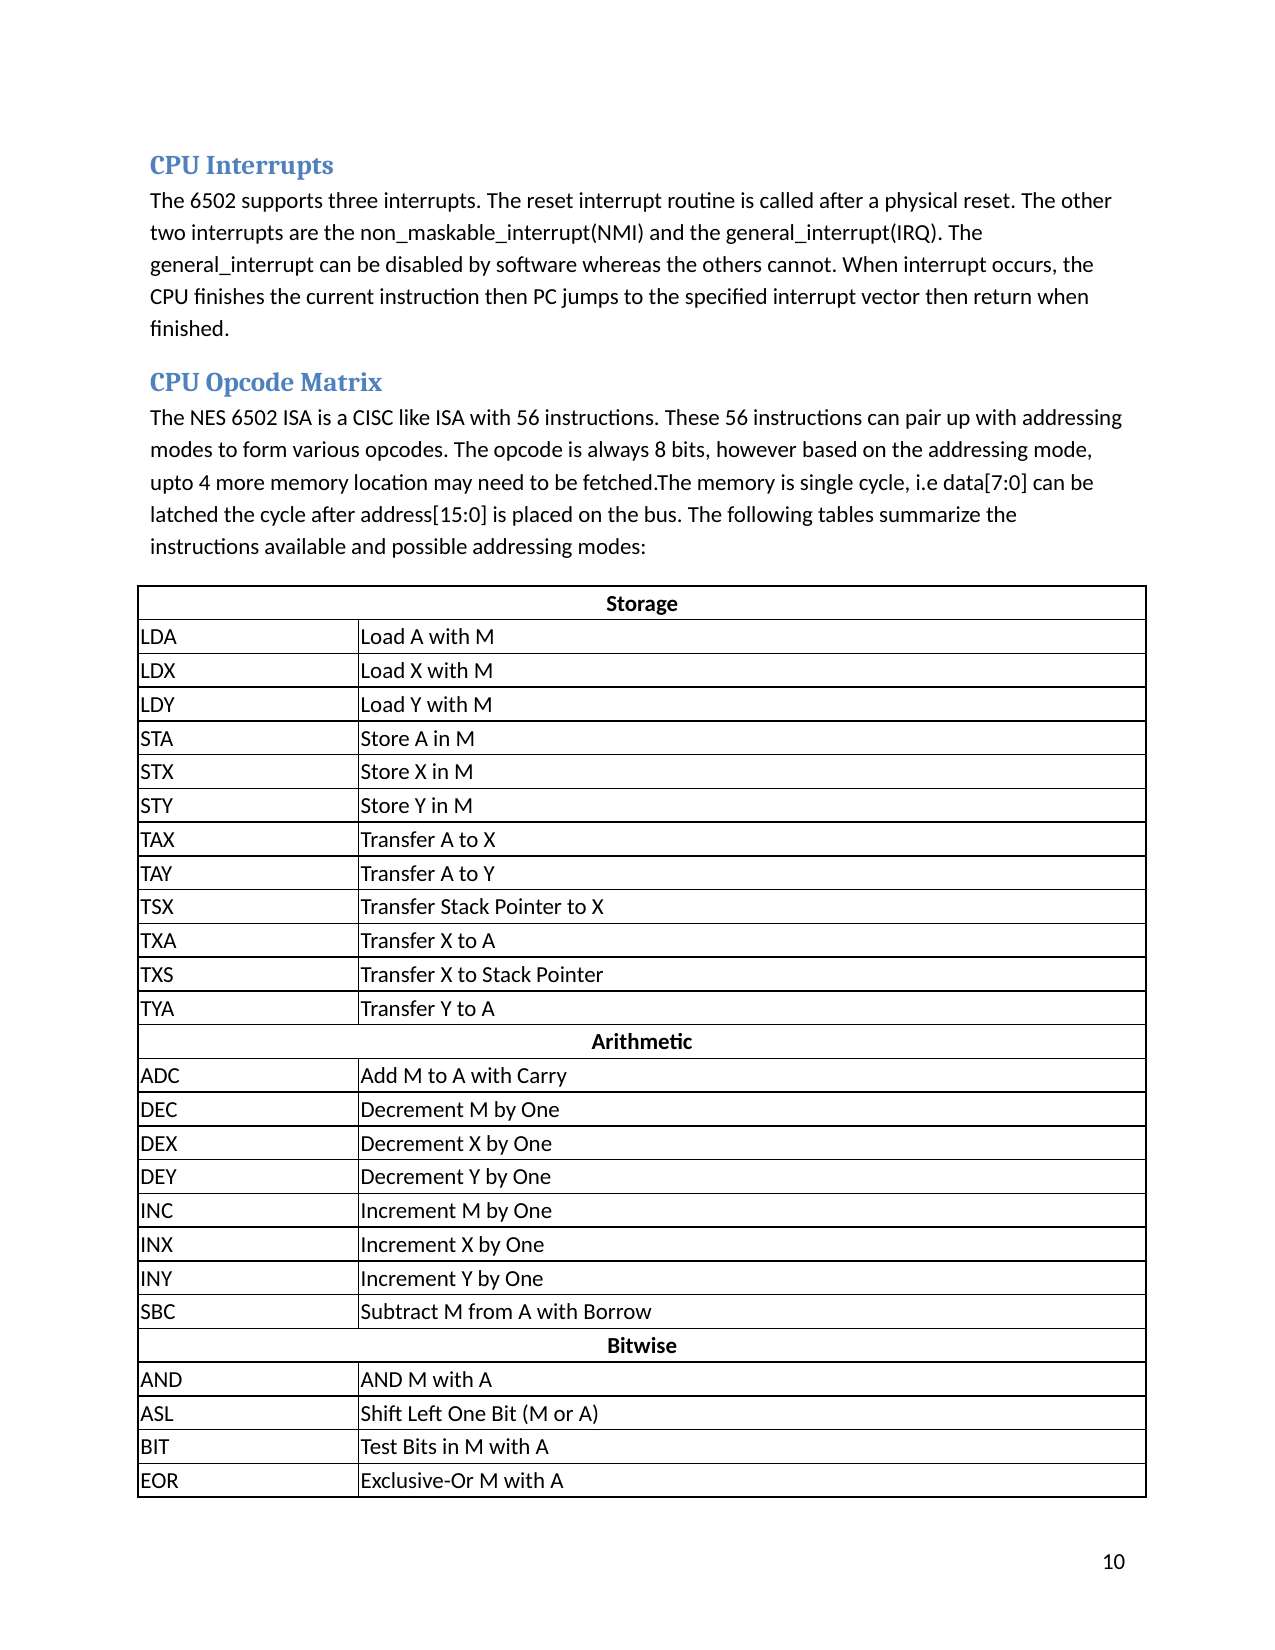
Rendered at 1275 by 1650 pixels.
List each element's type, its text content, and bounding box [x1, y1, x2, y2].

table_cell Store Y in M [359, 789, 1145, 821]
table_cell LDA [139, 620, 358, 652]
table_cell LDY [139, 688, 358, 720]
table_cell Decrement M by One [359, 1093, 1145, 1125]
table_cell Load X with M [359, 654, 1145, 686]
table_cell AND [139, 1363, 358, 1395]
table_cell TAX [139, 823, 358, 855]
table_cell Increment X by One [359, 1228, 1145, 1260]
table_cell DEC [139, 1093, 358, 1125]
table_cell Add M to A with Carry [359, 1059, 1145, 1091]
table_cell LDX [139, 654, 358, 686]
table_cell Transfer A to Y [359, 857, 1145, 889]
table_cell Transfer Y to A [359, 992, 1145, 1024]
table_cell AND M with A [359, 1363, 1145, 1395]
table_cell Transfer X to Stack Pointer [359, 958, 1145, 990]
table_cell Increment M by One [359, 1194, 1145, 1226]
text The NES 6502 ISA is a CISC like ISA with 56 instructions. These 56 instructions can pair up with addressing modes to form various opcodes. The opcode is always 8 bits, however based on the addressing mode, upto 4 more memory location may need to be fetched.The memory is single cycle, i.e data[7:0] can be latched the cycle after address[15:0] is placed on the bus. The following tables summarize the instructions available and possible addressing modes: [150, 403, 1125, 560]
table_cell Transfer X to A [359, 924, 1145, 956]
table_cell SBC [139, 1295, 358, 1327]
table_cell Store X in M [359, 755, 1145, 787]
text The 6502 supports three interrupts. The reset interrupt routine is called after a physical reset. The other two interrupts are the non_maskable_interrupt(NMI) and the general_interrupt(IRQ). The general_interrupt can be disabled by software whereas the others cannot. When interrupt occurs, the CPU finishes the current instruction then PC jumps to the specified interrupt vector then return when finished. [150, 186, 1125, 342]
table_cell BIT [139, 1430, 358, 1462]
table_cell STA [139, 722, 358, 754]
table_cell ASL [139, 1397, 358, 1429]
table_cell Arithmetic [139, 1025, 1145, 1057]
table_cell Test Bits in M with A [359, 1430, 1145, 1462]
table_cell DEY [139, 1160, 358, 1192]
table_cell Transfer A to X [359, 823, 1145, 855]
table_cell INX [139, 1228, 358, 1260]
subtitle CPU Opcode Matrix [150, 367, 1125, 399]
table_cell Bitwise [139, 1329, 1145, 1361]
table_cell Decrement Y by One [359, 1160, 1145, 1192]
table_cell Exclusive-Or M with A [359, 1464, 1145, 1496]
table_cell Transfer Stack Pointer to X [359, 890, 1145, 922]
table_cell STX [139, 755, 358, 787]
table_cell Subtract M from A with Borrow [359, 1295, 1145, 1327]
table_cell STY [139, 789, 358, 821]
table_cell TAY [139, 857, 358, 889]
table_cell TXA [139, 924, 358, 956]
table_cell Load Y with M [359, 688, 1145, 720]
table_cell EOR [139, 1464, 358, 1496]
table_cell Load A with M [359, 620, 1145, 652]
table_cell ADC [139, 1059, 358, 1091]
table_cell INC [139, 1194, 358, 1226]
table_cell Store A in M [359, 722, 1145, 754]
table_cell INY [139, 1262, 358, 1294]
table_cell DEX [139, 1127, 358, 1159]
table_cell TXS [139, 958, 358, 990]
table_cell Shift Left One Bit (M or A) [359, 1397, 1145, 1429]
table_cell Increment Y by One [359, 1262, 1145, 1294]
table_cell TSX [139, 890, 358, 922]
table_header Storage [139, 587, 1145, 619]
subtitle CPU Interrupts [150, 150, 1125, 181]
table_cell TYA [139, 992, 358, 1024]
table_cell Decrement X by One [359, 1127, 1145, 1159]
